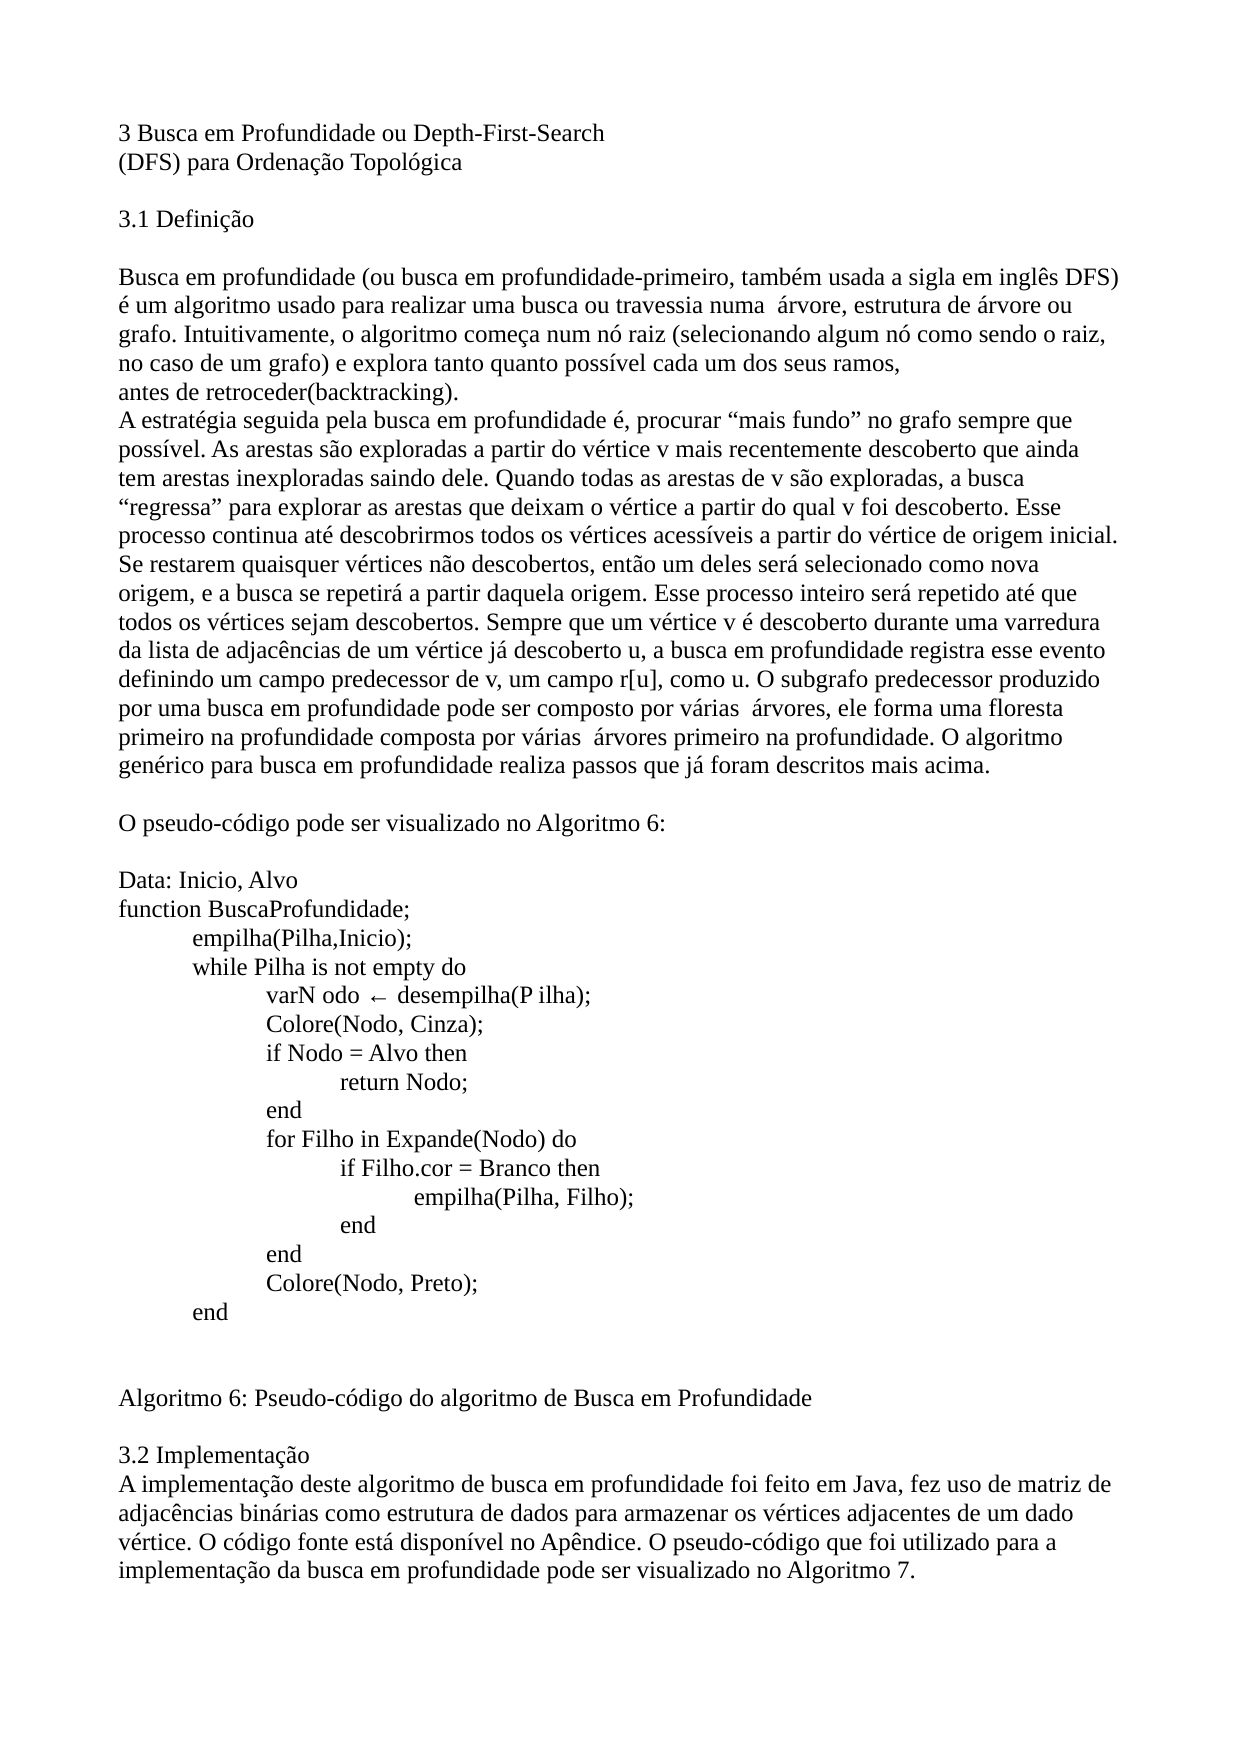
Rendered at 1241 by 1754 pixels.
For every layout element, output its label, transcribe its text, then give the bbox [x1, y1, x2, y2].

text end [118, 1096, 1122, 1124]
text empilha(Pilha,Inicio); [118, 923, 1122, 952]
text end [118, 1297, 1122, 1326]
text Colore(Nodo, Preto); [118, 1268, 1122, 1297]
text if Filho.cor = Branco then [118, 1153, 1122, 1182]
text return Nodo; [118, 1067, 1122, 1096]
text Busca em profundidade (ou busca em profundidade-primeiro, também usada a sigla em inglês DFS) é um algoritmo usado para realizar uma busca ou travessia numa árvore, estrutura de árvore ou grafo. Intuitivamente, o algoritmo começa num nó raiz (selecionando algum nó como sendo o raiz, no caso de um grafo) e explora tanto quanto possível cada um dos seus ramos, [118, 262, 1122, 377]
text 3 Busca em Profundidade ou Depth-First-Search [118, 118, 1122, 147]
text while Pilha is not empty do [118, 952, 1122, 981]
text end [118, 1239, 1122, 1268]
text 3.2 Implementação [118, 1441, 1122, 1469]
text (DFS) para Ordenação Topológica [118, 147, 1122, 176]
text end [118, 1211, 1122, 1239]
text O pseudo-código pode ser visualizado no Algoritmo 6: [118, 808, 1122, 837]
text Colore(Nodo, Cinza); [118, 1009, 1122, 1038]
text empilha(Pilha, Filho); [118, 1182, 1122, 1211]
text Algoritmo 6: Pseudo-código do algoritmo de Busca em Profundidade [118, 1383, 1122, 1412]
text A estratégia seguida pela busca em profundidade é, procurar “mais fundo” no grafo sempre que possível. As arestas são exploradas a partir do vértice v mais recentemente descoberto que ainda tem arestas inexploradas saindo dele. Quando todas as arestas de v são exploradas, a busca “regressa” para explorar as arestas que deixam o vértice a partir do qual v foi descoberto. Esse processo continua até descobrirmos todos os vértices acessíveis a partir do vértice de origem inicial. Se restarem quaisquer vértices não descobertos, então um deles será selecionado como nova origem, e a busca se repetirá a partir daquela origem. Esse processo inteiro será repetido até que todos os vértices sejam descobertos. Sempre que um vértice v é descoberto durante uma varredura da lista de adjacências de um vértice já descoberto u, a busca em profundidade registra esse evento definindo um campo predecessor de v, um campo r[u], como u. O subgrafo predecessor produzido por uma busca em profundidade pode ser composto por várias árvores, ele forma uma floresta primeiro na profundidade composta por várias árvores primeiro na profundidade. O algoritmo genérico para busca em profundidade realiza passos que já foram descritos mais acima. [118, 406, 1122, 779]
text for Filho in Expande(Nodo) do [118, 1124, 1122, 1153]
text 3.1 Definição [118, 204, 1122, 233]
text antes de retroceder(backtracking). [118, 377, 1122, 406]
text A implementação deste algoritmo de busca em profundidade foi feito em Java, fez uso de matriz de adjacências binárias como estrutura de dados para armazenar os vértices adjacentes de um dado vértice. O código fonte está disponível no Apêndice. O pseudo-código que foi utilizado para a implementação da busca em profundidade pode ser visualizado no Algoritmo 7. [118, 1469, 1122, 1584]
text varN odo ← desempilha(P ilha); [118, 981, 1122, 1009]
text function BuscaProfundidade; [118, 894, 1122, 923]
text Data: Inicio, Alvo [118, 866, 1122, 894]
text if Nodo = Alvo then [118, 1038, 1122, 1067]
